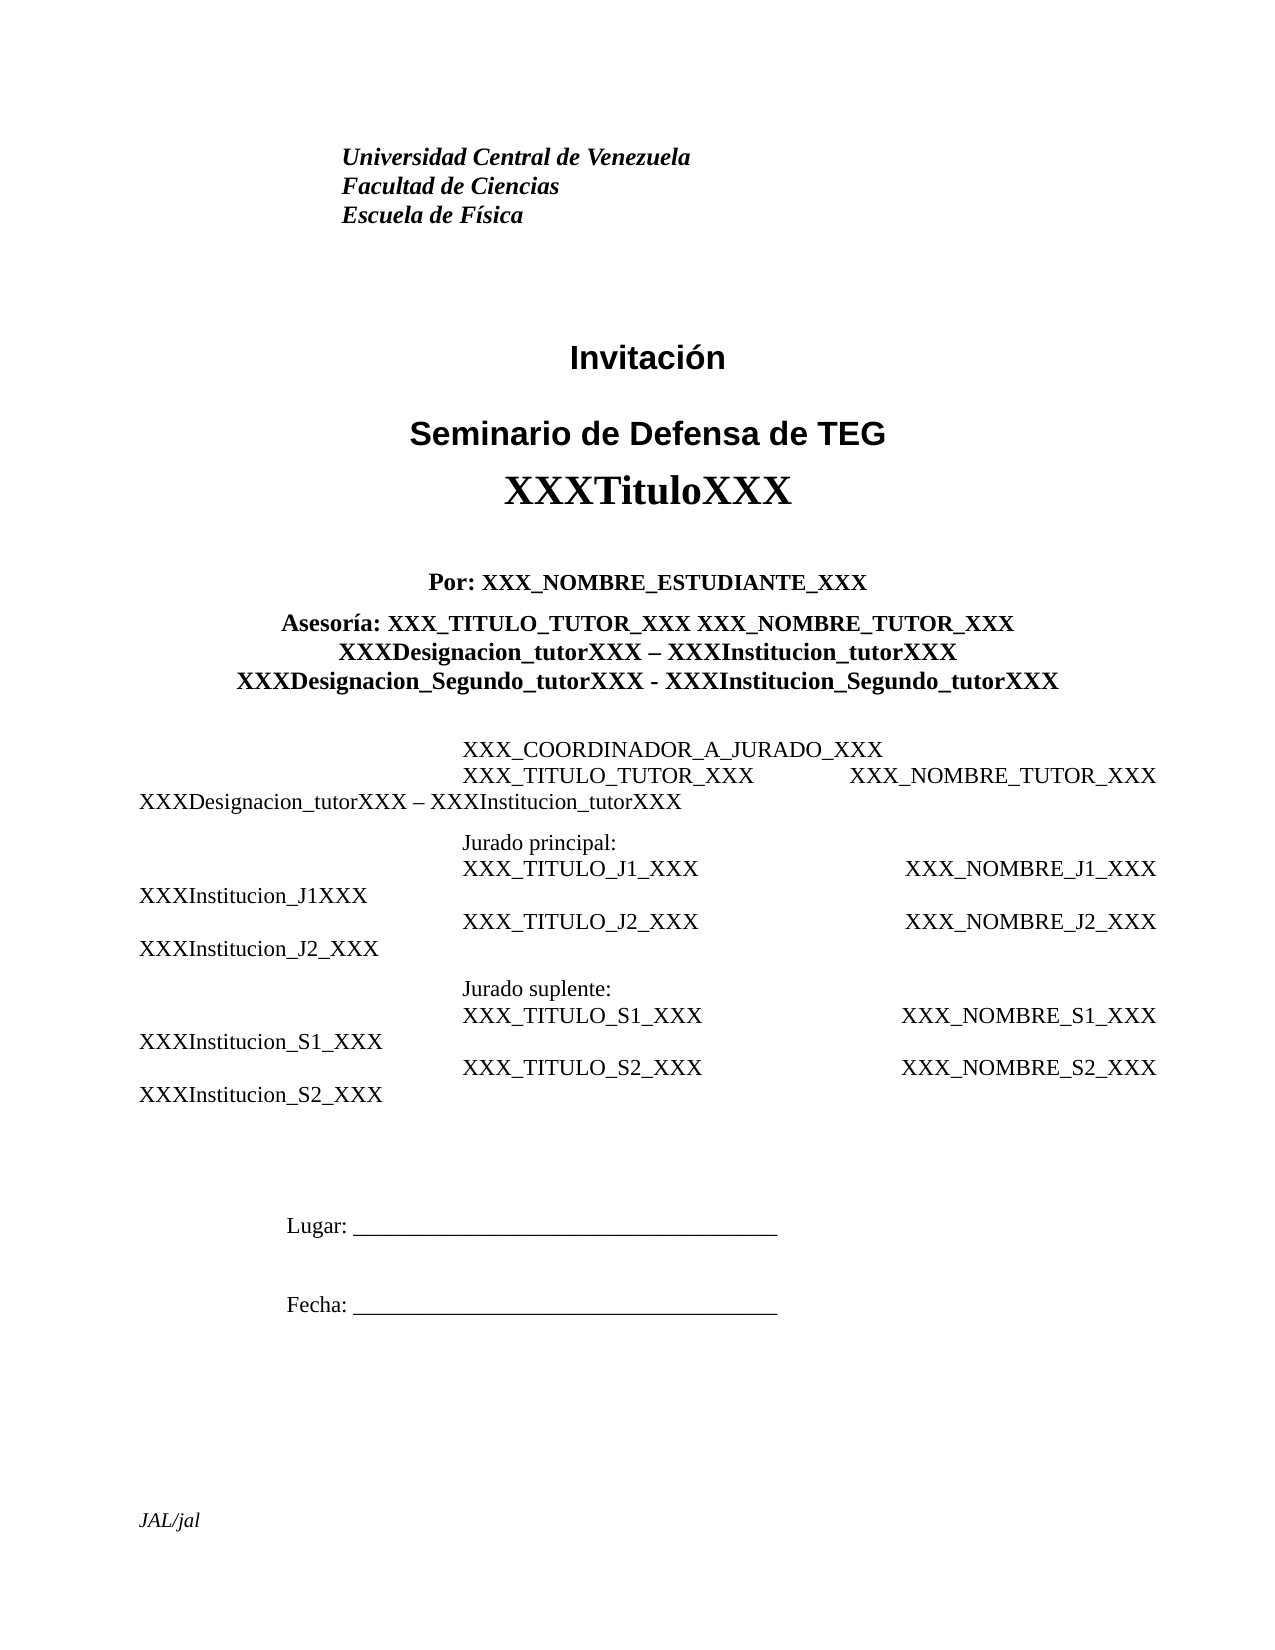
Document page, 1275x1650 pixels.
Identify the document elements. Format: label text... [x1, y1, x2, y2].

text XXX_TITULO_S2_XXX XXX_NOMBRE_S2_XXX XXXInstitucion_S2_XXX [139, 1054, 1157, 1107]
subtitle Seminario de Defensa de TEG [139, 414, 1157, 453]
text Jurado suplente: [139, 975, 1157, 1002]
text Asesoría: XXX_TITULO_TUTOR_XXX XXX_NOMBRE_TUTOR_XXX XXXDesignacion_tutorXXX – XXXInstitucion_tutorXXX XXXDesignacion_Segundo_tutorXXX - XXXInstitucion_Segundo_tutorXXX [139, 608, 1157, 723]
text XXX_TITULO_TUTOR_XXX XXX_NOMBRE_TUTOR_XXX XXXDesignacion_tutorXXX – XXXInstitucion_tutorXXX [139, 762, 1157, 815]
text XXX_TITULO_S1_XXX XXX_NOMBRE_S1_XXX XXXInstitucion_S1_XXX [139, 1002, 1157, 1054]
text XXX_COORDINADOR_A_JURADO_XXX [139, 736, 1157, 762]
text XXX_TITULO_J2_XXX XXX_NOMBRE_J2_XXX XXXInstitucion_J2_XXX [139, 908, 1157, 961]
text Jurado principal: [139, 829, 1157, 856]
text XXX_TITULO_J1_XXX XXX_NOMBRE_J1_XXX XXXInstitucion_J1XXX [139, 856, 1157, 908]
text Lugar: _____________________________________ [139, 1212, 1157, 1239]
text Por: XXX_NOMBRE_ESTUDIANTE_XXX [139, 567, 1157, 596]
text Fecha: _____________________________________ [139, 1292, 1157, 1318]
subtitle Invitación [139, 338, 1157, 377]
text XXXTituloXXX [139, 465, 1157, 513]
